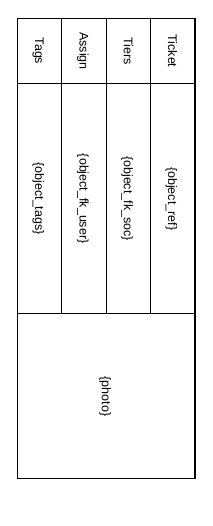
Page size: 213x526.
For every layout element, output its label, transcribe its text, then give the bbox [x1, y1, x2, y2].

table_header Tags [18, 19, 61, 83]
table_cell {object_fk_user} [62, 84, 106, 313]
table_header Ticket [151, 19, 194, 83]
table_cell {photo} [18, 314, 194, 478]
table_header Assign [62, 19, 106, 83]
table_cell {object_ref} [151, 84, 194, 313]
table_cell {object_fk_soc} [107, 84, 150, 313]
table_cell {object_tags} [18, 84, 61, 313]
table_header Tiers [107, 19, 150, 83]
